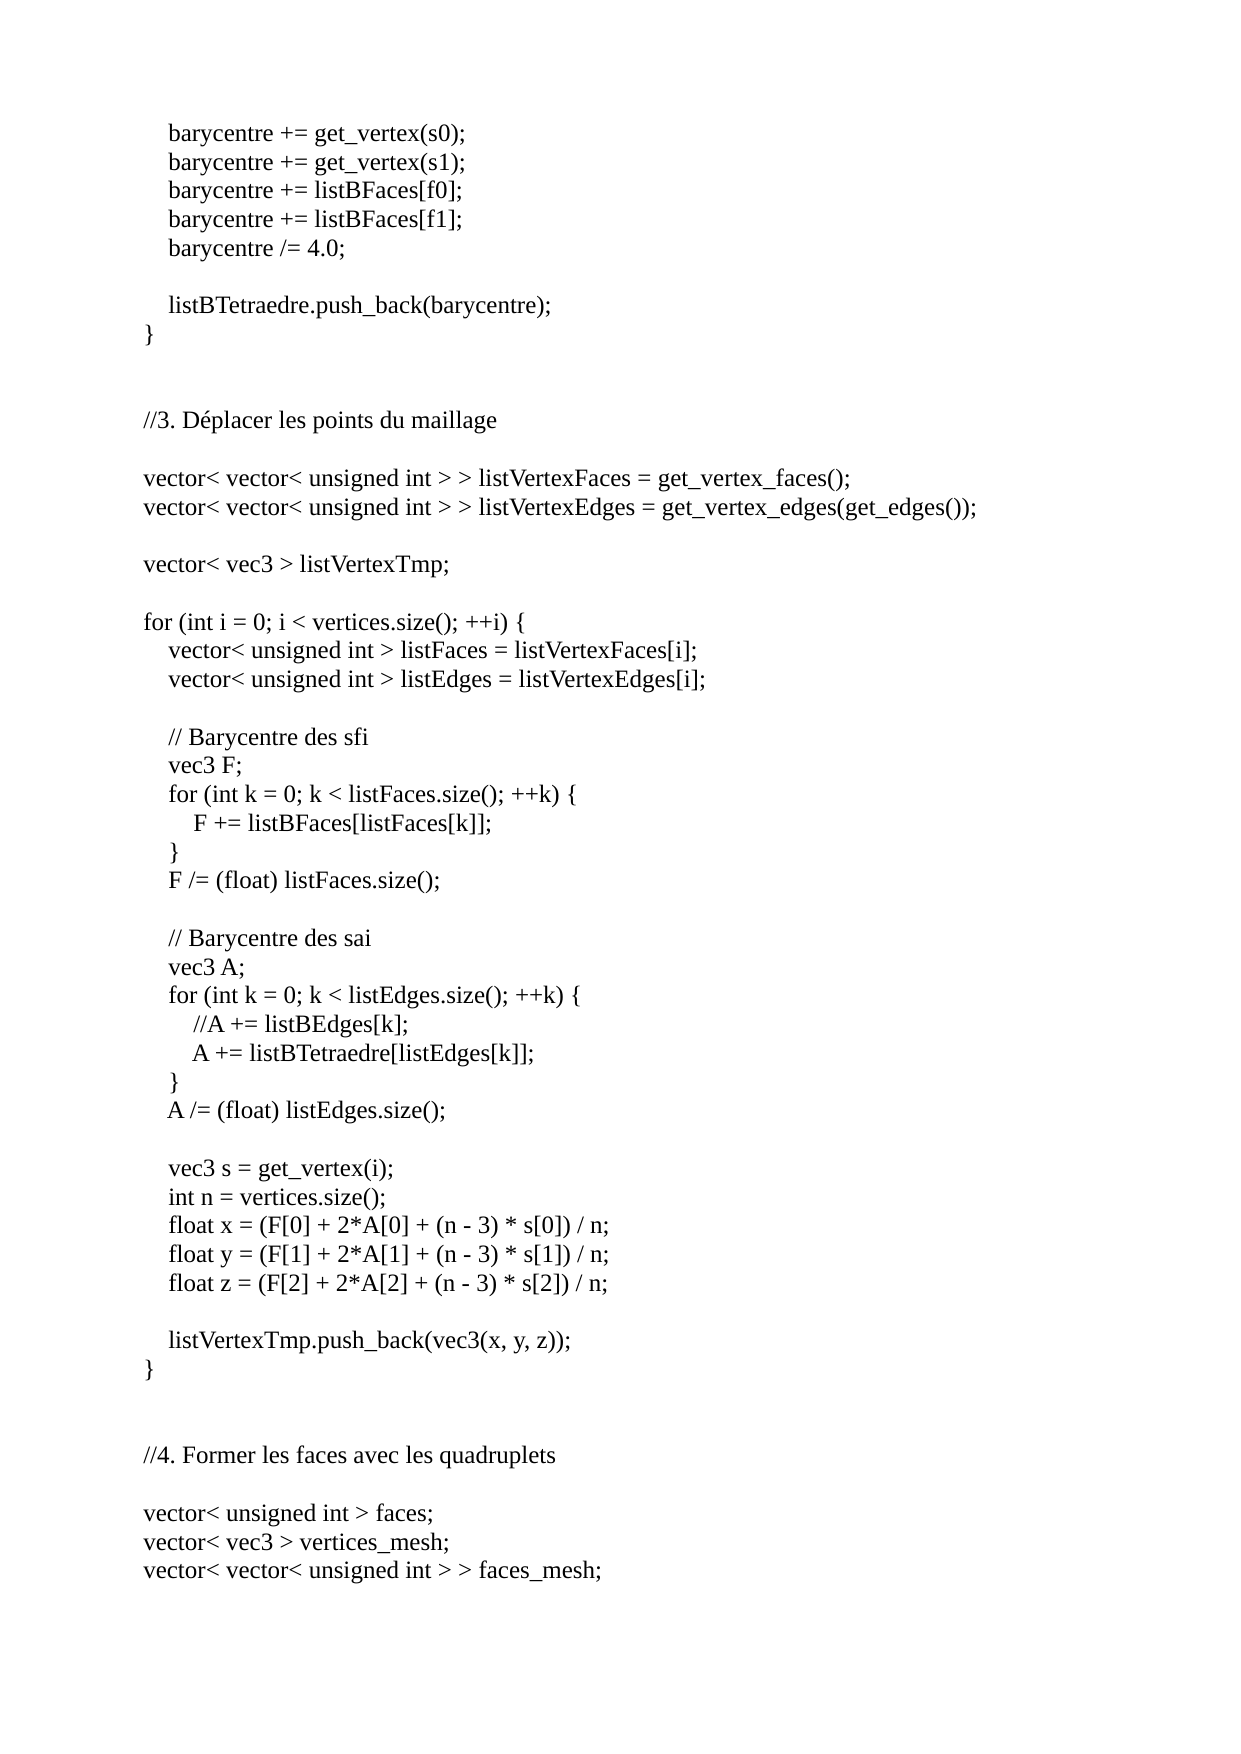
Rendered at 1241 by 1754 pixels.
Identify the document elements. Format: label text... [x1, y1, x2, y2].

text float y = (F[1] + 2*A[1] + (n - 3) * s[1]) / n; [118, 1239, 1122, 1268]
text listBTetraedre.push_back(barycentre); [118, 291, 1122, 319]
text vector< vector< unsigned int > > listVertexEdges = get_vertex_edges(get_edges()); [118, 492, 1122, 521]
text float z = (F[2] + 2*A[2] + (n - 3) * s[2]) / n; [118, 1268, 1122, 1297]
text for (int i = 0; i < vertices.size(); ++i) { [118, 607, 1122, 636]
text } [118, 319, 1122, 348]
text float x = (F[0] + 2*A[0] + (n - 3) * s[0]) / n; [118, 1211, 1122, 1239]
text barycentre += listBFaces[f1]; [118, 204, 1122, 233]
text //3. Déplacer les points du maillage [118, 406, 1122, 434]
text vector< vec3 > listVertexTmp; [118, 549, 1122, 578]
text barycentre += listBFaces[f0]; [118, 176, 1122, 204]
text for (int k = 0; k < listFaces.size(); ++k) { [118, 779, 1122, 808]
text // Barycentre des sai [118, 923, 1122, 952]
text A /= (float) listEdges.size(); [118, 1096, 1122, 1124]
text vector< unsigned int > faces; [118, 1498, 1122, 1527]
text int n = vertices.size(); [118, 1182, 1122, 1211]
text } [118, 1354, 1122, 1383]
text vec3 A; [118, 952, 1122, 981]
text // Barycentre des sfi [118, 722, 1122, 751]
text vector< unsigned int > listEdges = listVertexEdges[i]; [118, 664, 1122, 693]
text barycentre += get_vertex(s1); [118, 147, 1122, 176]
text vector< vector< unsigned int > > listVertexFaces = get_vertex_faces(); [118, 463, 1122, 492]
text vec3 F; [118, 751, 1122, 779]
text //4. Former les faces avec les quadruplets [118, 1441, 1122, 1469]
text F /= (float) listFaces.size(); [118, 866, 1122, 894]
text } [118, 837, 1122, 866]
text F += listBFaces[listFaces[k]]; [118, 808, 1122, 837]
text vector< vec3 > vertices_mesh; [118, 1527, 1122, 1556]
text vec3 s = get_vertex(i); [118, 1153, 1122, 1182]
text } [118, 1067, 1122, 1096]
text barycentre /= 4.0; [118, 233, 1122, 262]
text vector< unsigned int > listFaces = listVertexFaces[i]; [118, 636, 1122, 664]
text vector< vector< unsigned int > > faces_mesh; [118, 1556, 1122, 1584]
text listVertexTmp.push_back(vec3(x, y, z)); [118, 1326, 1122, 1354]
text for (int k = 0; k < listEdges.size(); ++k) { [118, 981, 1122, 1009]
text barycentre += get_vertex(s0); [118, 118, 1122, 147]
text //A += listBEdges[k]; [118, 1009, 1122, 1038]
text A += listBTetraedre[listEdges[k]]; [118, 1038, 1122, 1067]
